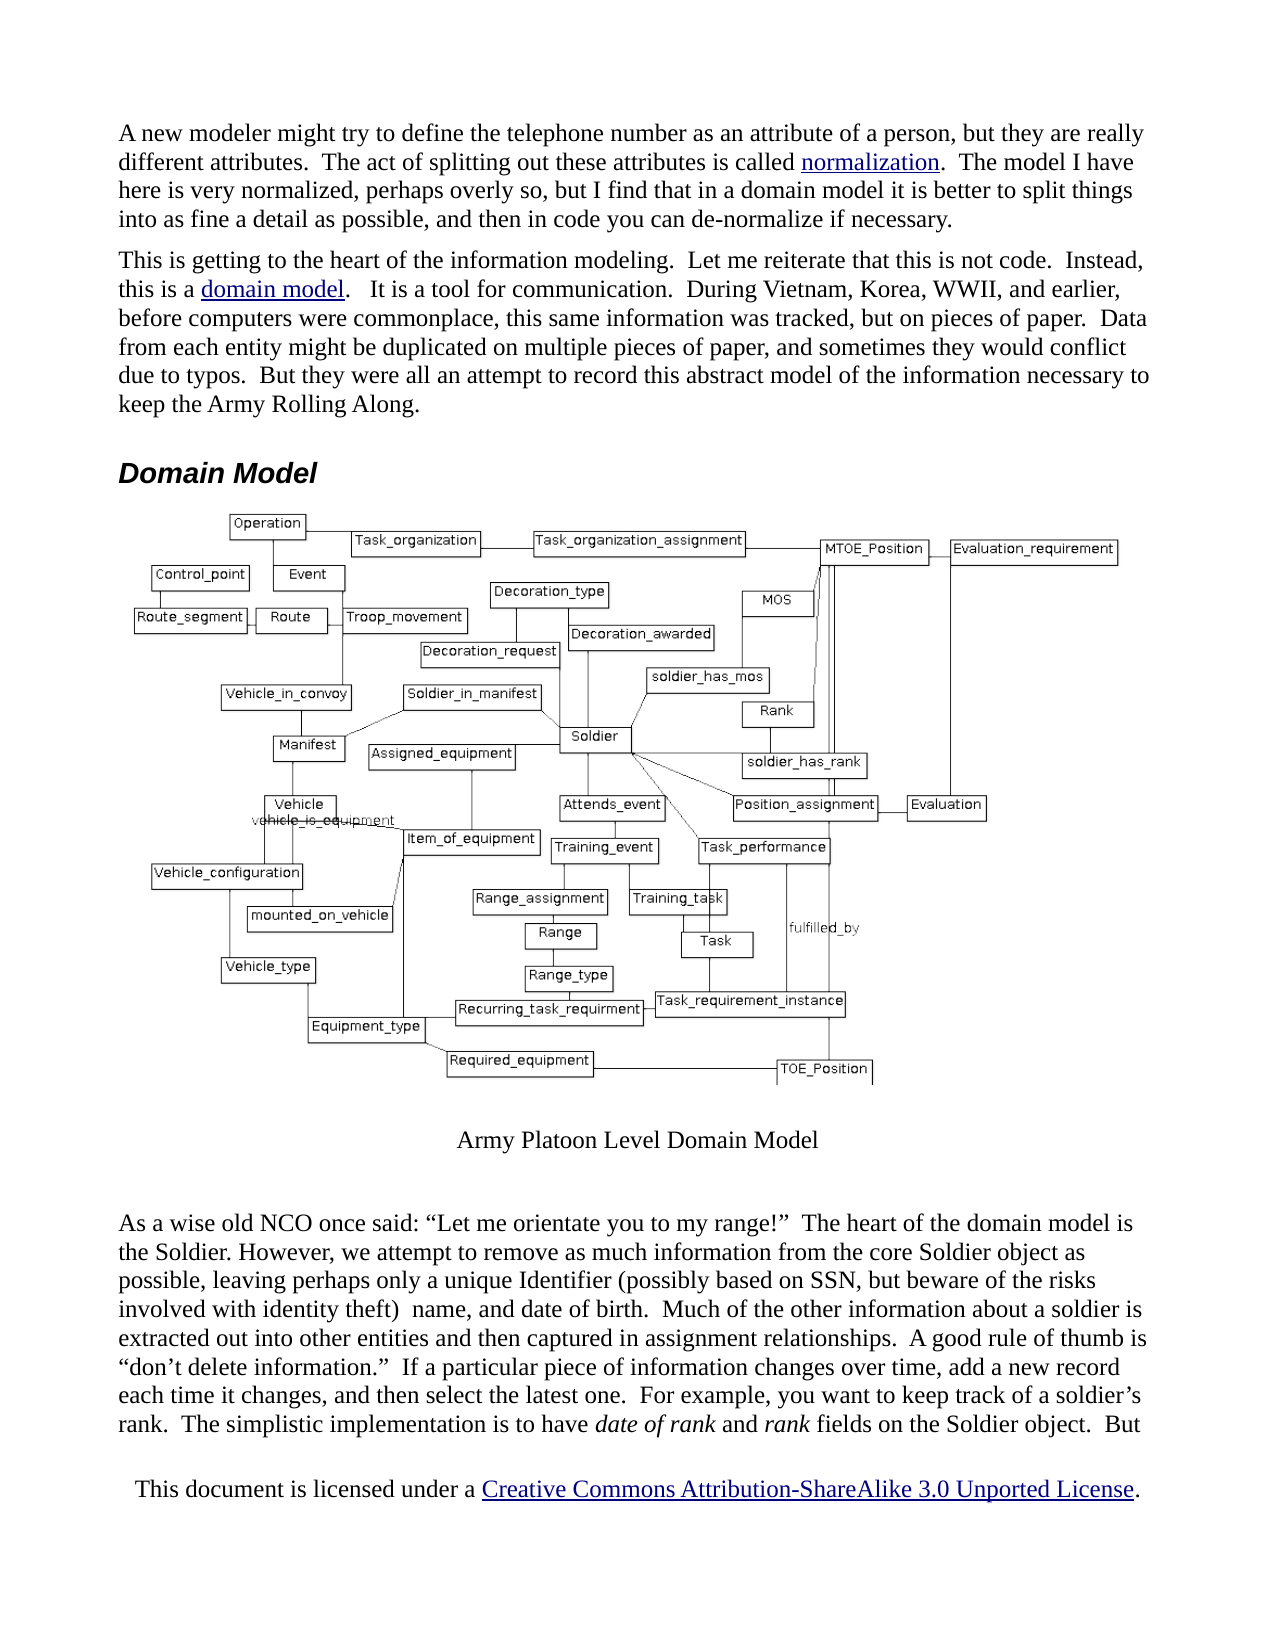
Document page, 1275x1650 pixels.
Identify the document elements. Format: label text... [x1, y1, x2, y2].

text Army Platoon Level Domain Model [118, 1125, 1157, 1154]
text A new modeler might try to define the telephone number as an attribute of a person, but they are really different attributes. The act of splitting out these attributes is called normalization. The model I have here is very normalized, perhaps overly so, but I find that in a domain model it is better to split things into as fine a detail as possible, and then in code you can de-normalize if necessary. [118, 118, 1157, 233]
subtitle Domain Model [118, 456, 1157, 489]
text This is getting to the heart of the information modeling. Let me reiterate that this is not code. Instead, this is a domain model. It is a tool for communication. During Vietnam, Korea, WWII, and earlier, before computers were commonplace, this same information was tracked, but on pieces of paper. Data from each entity might be duplicated on multiple pieces of paper, and sometimes they would conflict due to typos. But they were all an attempt to record this abstract model of the information necessary to keep the Army Rolling Along. [118, 246, 1157, 418]
picture [123, 501, 1152, 1085]
text As a wise old NCO once said: “Let me orientate you to my range!” The heart of the domain model is the Soldier. However, we attempt to remove as much information from the core Soldier object as possible, leaving perhaps only a unique Identifier (possibly based on SSN, but beware of the risks involved with identity theft) name, and date of birth. Much of the other information about a soldier is extracted out into other entities and then captured in assignment relationships. A good rule of thumb is “don’t delete information.” If a particular piece of information changes over time, add a new record each time it changes, and then select the latest one. For example, you want to keep track of a soldier’s rank. The simplistic implementation is to have date of rank and rank fields on the Soldier object. But [118, 1208, 1157, 1438]
